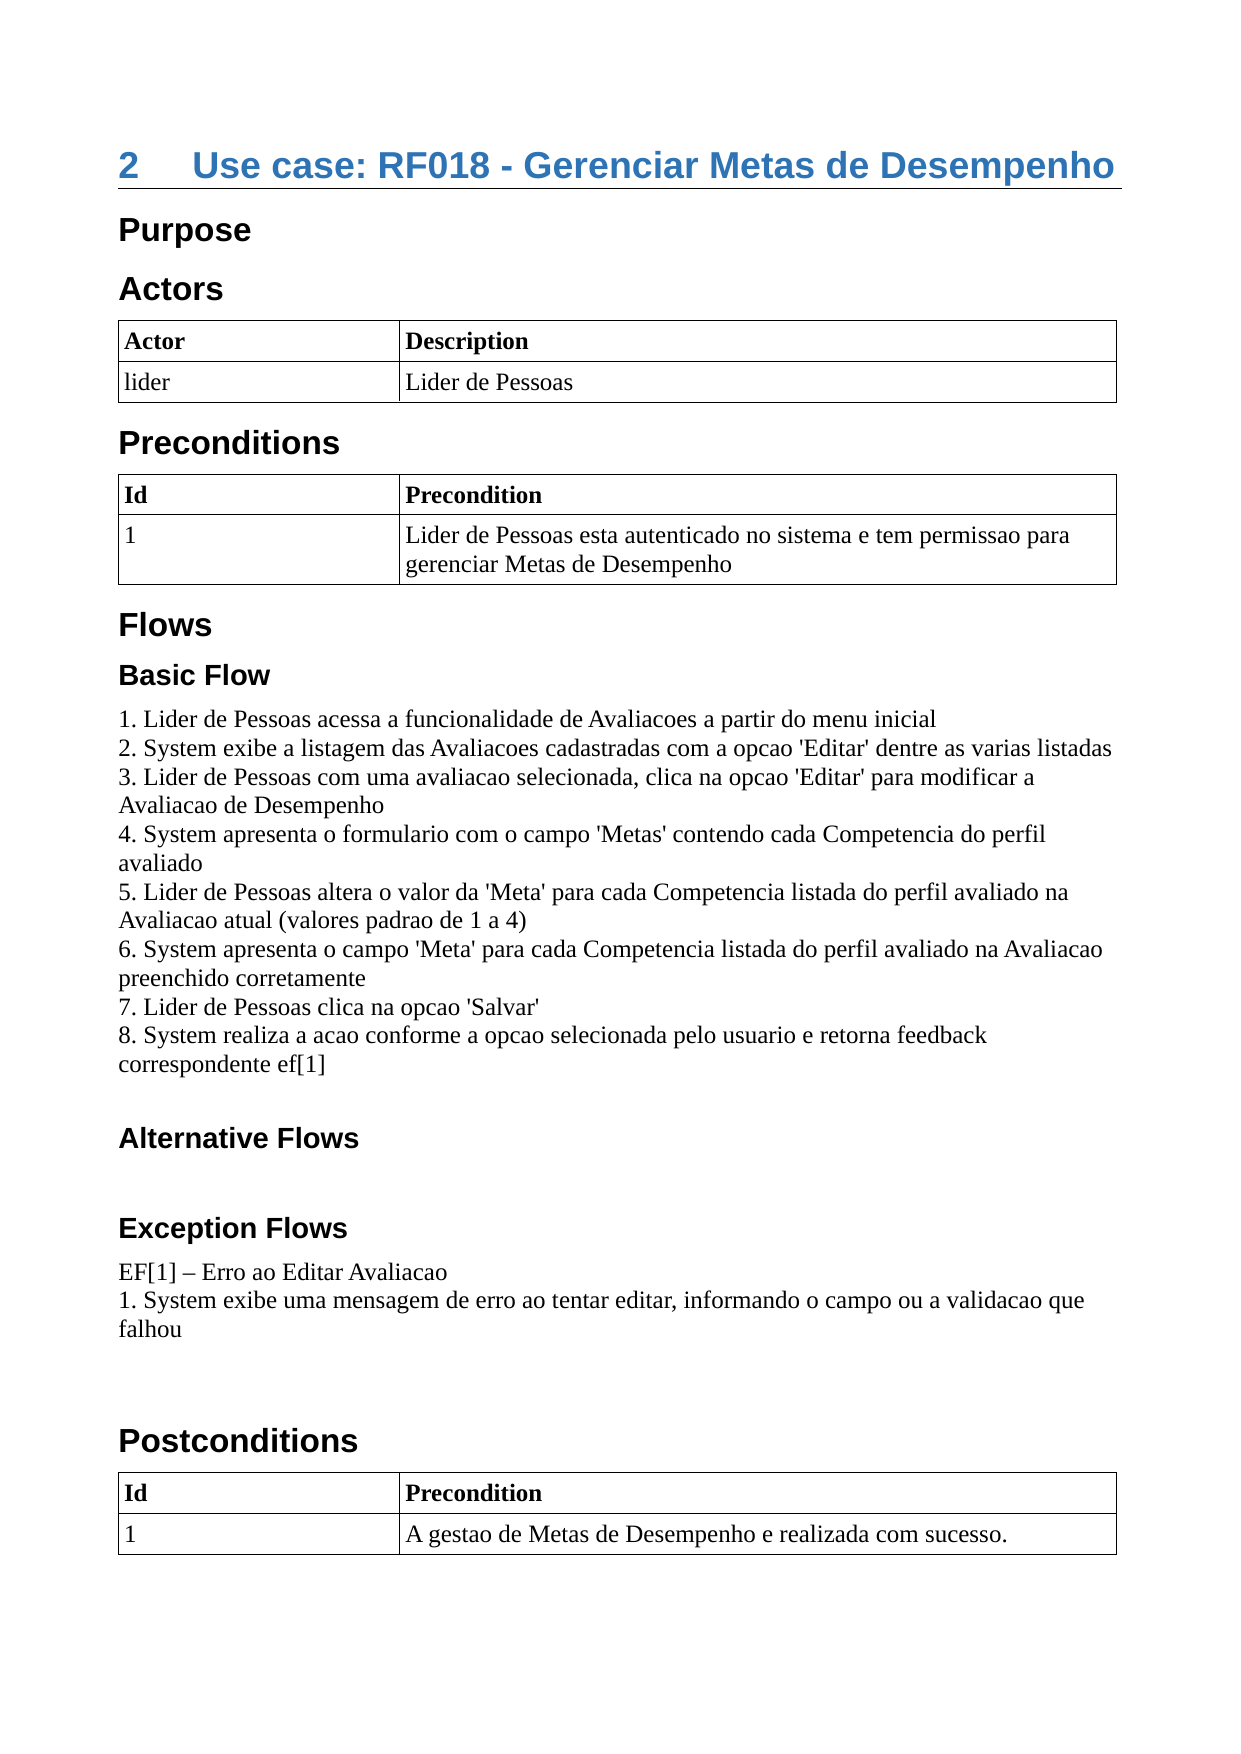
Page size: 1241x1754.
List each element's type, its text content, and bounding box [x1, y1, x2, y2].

text 6. System apresenta o campo 'Meta' para cada Competencia listada do perfil avaliado na Avaliacao preenchido corretamente [118, 934, 1122, 992]
table_header Precondition [400, 475, 1116, 514]
table_header Description [400, 321, 1116, 361]
subtitle Basic Flow [118, 658, 1122, 692]
table_cell 1 [119, 1514, 399, 1554]
text 1. Lider de Pessoas acessa a funcionalidade de Avaliacoes a partir do menu inicial [118, 704, 1122, 733]
subtitle Use case: RF018 - Gerenciar Metas de Desempenho [118, 143, 1122, 188]
subtitle Alternative Flows [118, 1121, 1122, 1155]
table_cell 1 [119, 515, 399, 584]
table_header Actor [119, 321, 399, 361]
text 5. Lider de Pessoas altera o valor da 'Meta' para cada Competencia listada do perfil avaliado na Avaliacao atual (valores padrao de 1 a 4) [118, 877, 1122, 934]
text 2. System exibe a listagem das Avaliacoes cadastradas com a opcao 'Editar' dentre as varias listadas [118, 733, 1122, 762]
subtitle Exception Flows [118, 1211, 1122, 1244]
text 7. Lider de Pessoas clica na opcao 'Salvar' [118, 992, 1122, 1021]
subtitle Purpose [118, 210, 1122, 248]
subtitle Flows [118, 605, 1122, 644]
table_cell lider [119, 362, 399, 401]
table_header Precondition [400, 1473, 1116, 1513]
text 3. Lider de Pessoas com uma avaliacao selecionada, clica na opcao 'Editar' para modificar a Avaliacao de Desempenho [118, 762, 1122, 819]
table_header Id [119, 475, 399, 514]
subtitle Actors [118, 269, 1122, 307]
subtitle Postconditions [118, 1421, 1122, 1460]
text 4. System apresenta o formulario com o campo 'Metas' contendo cada Competencia do perfil avaliado [118, 819, 1122, 877]
text 1. System exibe uma mensagem de erro ao tentar editar, informando o campo ou a validacao que falhou [118, 1286, 1122, 1343]
table_cell A gestao de Metas de Desempenho e realizada com sucesso. [400, 1514, 1116, 1554]
text 8. System realiza a acao conforme a opcao selecionada pelo usuario e retorna feedback correspondente ef[1] [118, 1021, 1122, 1078]
text EF[1] – Erro ao Editar Avaliacao [118, 1257, 1122, 1286]
table_header Id [119, 1473, 399, 1513]
table_cell Lider de Pessoas [400, 362, 1116, 401]
subtitle Preconditions [118, 423, 1122, 461]
table_cell Lider de Pessoas esta autenticado no sistema e tem permissao para gerenciar Metas de Desempenho [400, 515, 1116, 584]
